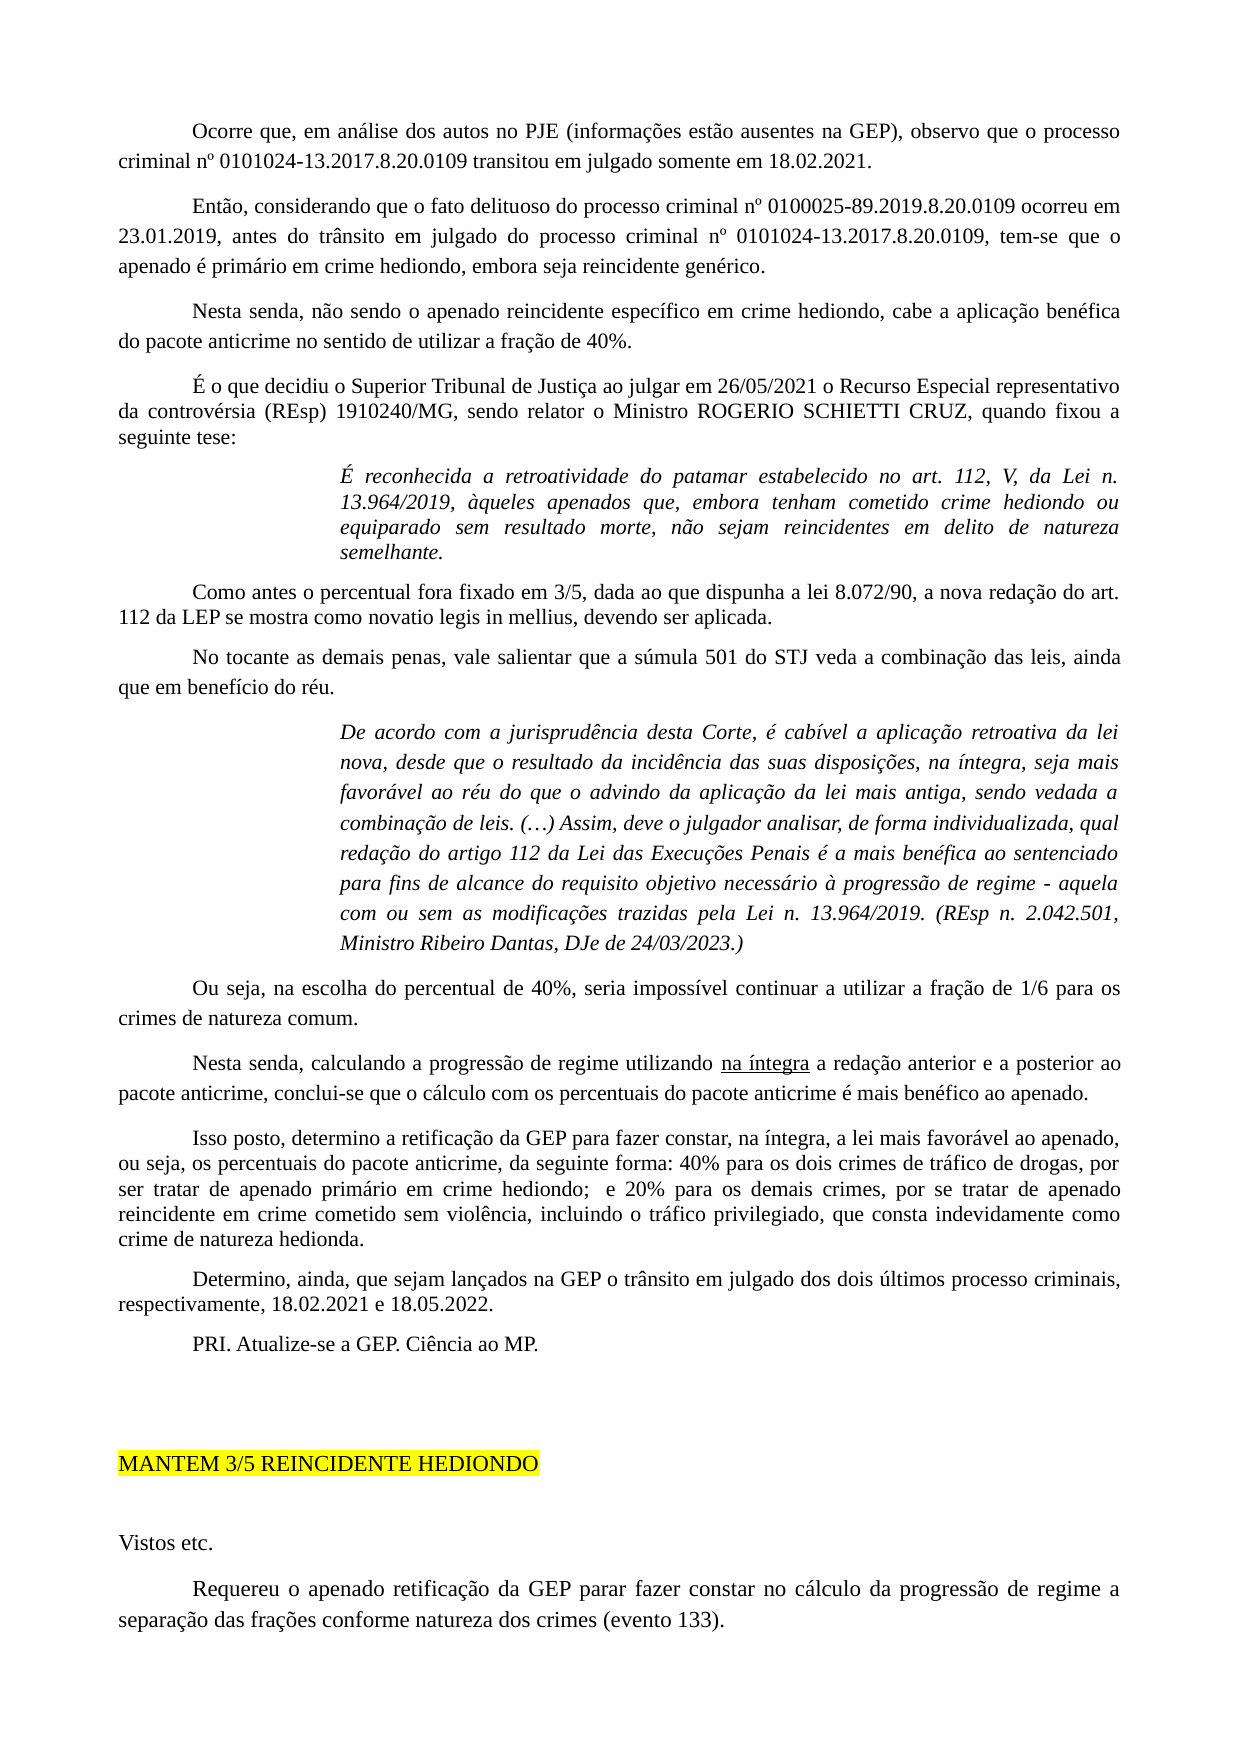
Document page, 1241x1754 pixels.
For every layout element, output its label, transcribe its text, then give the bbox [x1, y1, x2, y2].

text No tocante as demais penas, vale salientar que a súmula 501 do STJ veda a combinação das leis, ainda que em benefício do réu. [118, 644, 1122, 699]
text Então, considerando que o fato delituoso do processo criminal nº 0100025-89.2019.8.20.0109 ocorreu em 23.01.2019, antes do trânsito em julgado do processo criminal nº 0101024-13.2017.8.20.0109, tem-se que o apenado é primário em crime hediondo, embora seja reincidente genérico. [118, 193, 1122, 279]
text Nesta senda, calculando a progressão de regime utilizando na íntegra a redação anterior e a posterior ao pacote anticrime, conclui-se que o cálculo com os percentuais do pacote anticrime é mais benéfico ao apenado. [118, 1050, 1122, 1106]
text Determino, ainda, que sejam lançados na GEP o trânsito em julgado dos dois últimos processo criminais, respectivamente, 18.02.2021 e 18.05.2022. [118, 1266, 1122, 1316]
text Requereu o apenado retificação da GEP parar fazer constar no cálculo da progressão de regime a separação das frações conforme natureza dos crimes (evento 133). [118, 1575, 1122, 1633]
text Ou seja, na escolha do percentual de 40%, seria impossível continuar a utilizar a fração de 1/6 para os crimes de natureza comum. [118, 975, 1122, 1031]
text Ocorre que, em análise dos autos no PJE (informações estão ausentes na GEP), observo que o processo criminal nº 0101024-13.2017.8.20.0109 transitou em julgado somente em 18.02.2021. [118, 118, 1122, 173]
text Nesta senda, não sendo o apenado reincidente específico em crime hediondo, cabe a aplicação benéfica do pacote anticrime no sentido de utilizar a fração de 40%. [118, 298, 1122, 354]
text MANTEM 3/5 REINCIDENTE HEDIONDO [118, 1450, 1122, 1476]
text De acordo com a jurisprudência desta Corte, é cabível a aplicação retroativa da lei nova, desde que o resultado da incidência das suas disposições, na íntegra, seja mais favorável ao réu do que o advindo da aplicação da lei mais antiga, sendo vedada a combinação de leis. (…) Assim, deve o julgador analisar, de forma individualizada, qual redação do artigo 112 da Lei das Execuções Penais é a mais benéfica ao sentenciado para fins de alcance do requisito objetivo necessário à progressão de regime - aquela com ou sem as modificações trazidas pela Lei n. 13.964/2019. (REsp n. 2.042.501, Ministro Ribeiro Dantas, DJe de 24/03/2023.) [340, 719, 1122, 956]
text PRI. Atualize-se a GEP. Ciência ao MP. [118, 1331, 1122, 1356]
text Isso posto, determino a retificação da GEP para fazer constar, na íntegra, a lei mais favorável ao apenado, ou seja, os percentuais do pacote anticrime, da seguinte forma: 40% para os dois crimes de tráfico de drogas, por ser tratar de apenado primário em crime hediondo; e 20% para os demais crimes, por se tratar de apenado reincidente em crime cometido sem violência, incluindo o tráfico privilegiado, que consta indevidamente como crime de natureza hedionda. [118, 1125, 1122, 1251]
text Como antes o percentual fora fixado em 3/5, dada ao que dispunha a lei 8.072/90, a nova redação do art. 112 da LEP se mostra como novatio legis in mellius, devendo ser aplicada. [118, 579, 1122, 629]
text Vistos etc. [118, 1529, 1122, 1555]
text É o que decidiu o Superior Tribunal de Justiça ao julgar em 26/05/2021 o Recurso Especial representativo da controvérsia (REsp) 1910240/MG, sendo relator o Ministro ROGERIO SCHIETTI CRUZ, quando fixou a seguinte tese: [118, 373, 1122, 449]
text É reconhecida a retroatividade do patamar estabelecido no art. 112, V, da Lei n. 13.964/2019, àqueles apenados que, embora tenham cometido crime hediondo ou equiparado sem resultado morte, não sejam reincidentes em delito de natureza semelhante. [340, 463, 1122, 564]
